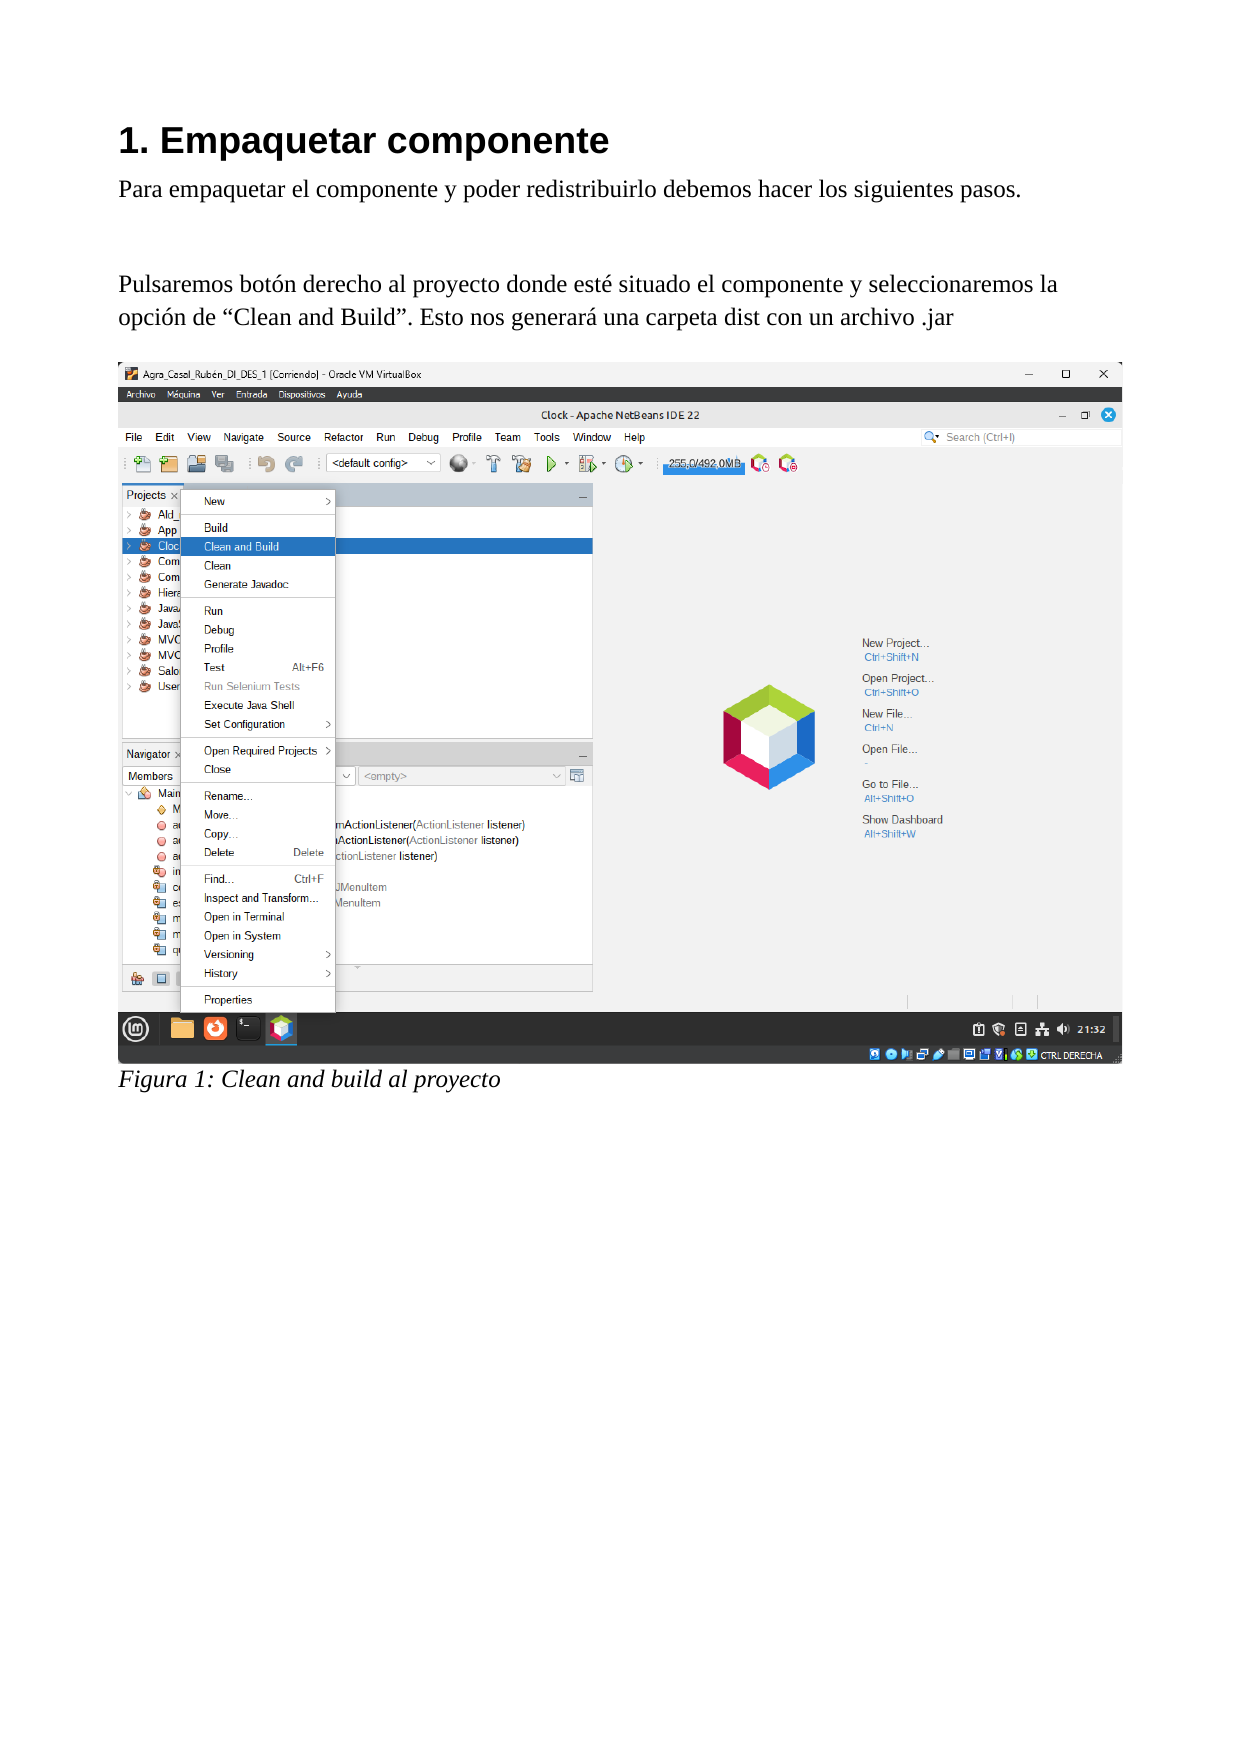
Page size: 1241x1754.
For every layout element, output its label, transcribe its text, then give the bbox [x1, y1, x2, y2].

text Pulsaremos botón derecho al proyecto donde esté situado el componente y seleccionaremos la opción de “Clean and Build”. Esto nos generará una carpeta dist con un archivo .jar [118, 269, 1122, 331]
subtitle 1. Empaquetar componente [118, 118, 1122, 161]
text Para empaquetar el componente y poder redistribuirlo debemos hacer los siguientes pasos. [118, 174, 1122, 202]
text Figura 1: Clean and build al proyecto [118, 1064, 1122, 1093]
picture [118, 362, 1123, 1064]
